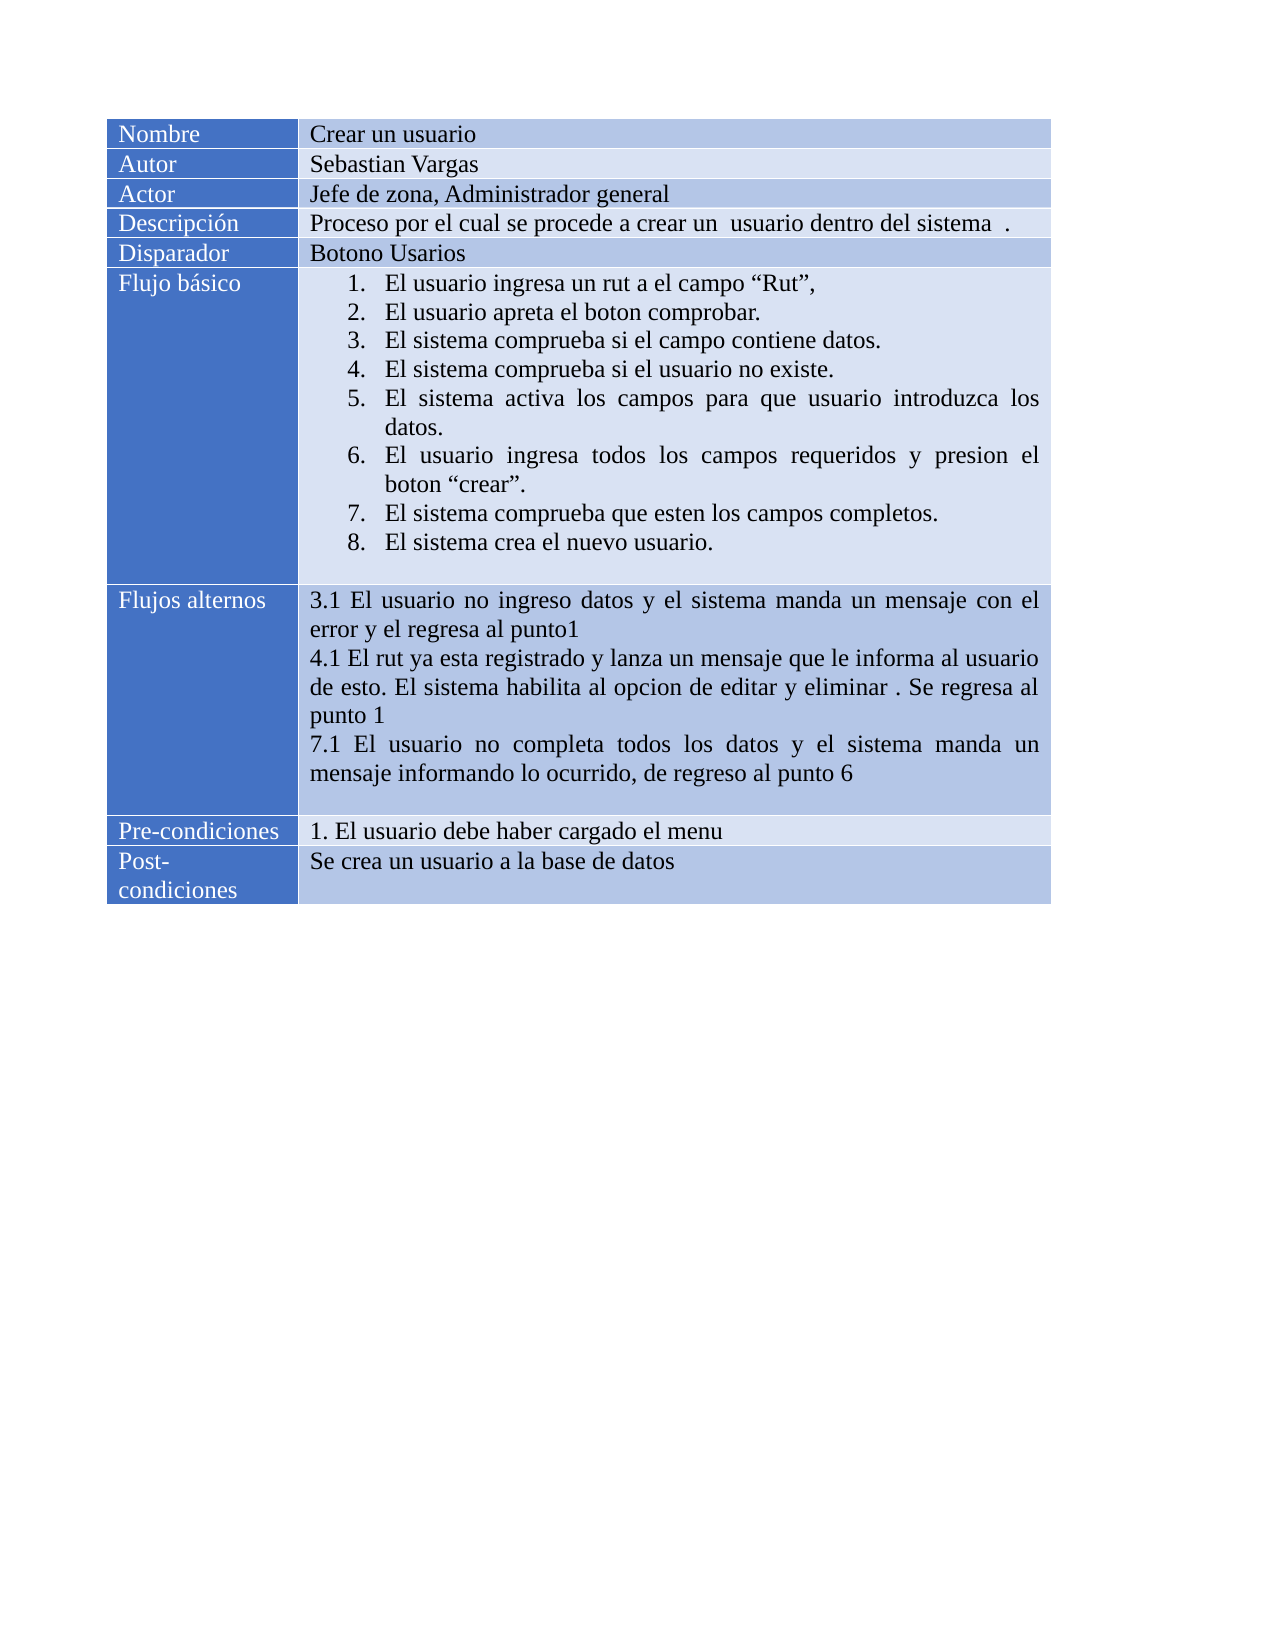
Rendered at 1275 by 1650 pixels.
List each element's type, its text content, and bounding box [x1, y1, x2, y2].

table_cell Post-condiciones [107, 846, 298, 904]
table_cell Botono Usarios [299, 238, 1051, 267]
table_cell Descripción [107, 209, 298, 237]
table_cell El usuario ingresa un rut a el campo “Rut”, El usuario apreta el boton comprobar. El sistema comprueba si el campo contiene datos. El sistema comprueba si el usuario no existe. El sistema activa los campos para que usuario introduzca los datos. El usuario ingresa todos los campos requeridos y presion el boton “crear”. El sistema comprueba que esten los campos completos. El sistema crea el nuevo usuario. [299, 268, 1051, 584]
table_cell Autor [107, 149, 298, 178]
table_header Nombre [107, 119, 298, 148]
table_cell Proceso por el cual se procede a crear un usuario dentro del sistema . [299, 209, 1051, 237]
table_cell Jefe de zona, Administrador general [299, 179, 1051, 207]
table_cell 1. El usuario debe haber cargado el menu [299, 816, 1051, 845]
table_cell Sebastian Vargas [299, 149, 1051, 178]
table_cell Actor [107, 179, 298, 207]
table_cell Pre-condiciones [107, 816, 298, 845]
table_cell Flujo básico [107, 268, 298, 584]
table_cell Flujos alternos [107, 585, 298, 815]
table_cell Se crea un usuario a la base de datos [299, 846, 1051, 904]
table_cell 3.1 El usuario no ingreso datos y el sistema manda un mensaje con el error y el regresa al punto1 4.1 El rut ya esta registrado y lanza un mensaje que le informa al usuario de esto. El sistema habilita al opcion de editar y eliminar . Se regresa al punto 1 7.1 El usuario no completa todos los datos y el sistema manda un mensaje informando lo ocurrido, de regreso al punto 6 [299, 585, 1051, 815]
table_header Crear un usuario [299, 119, 1051, 148]
table_cell Disparador [107, 238, 298, 267]
